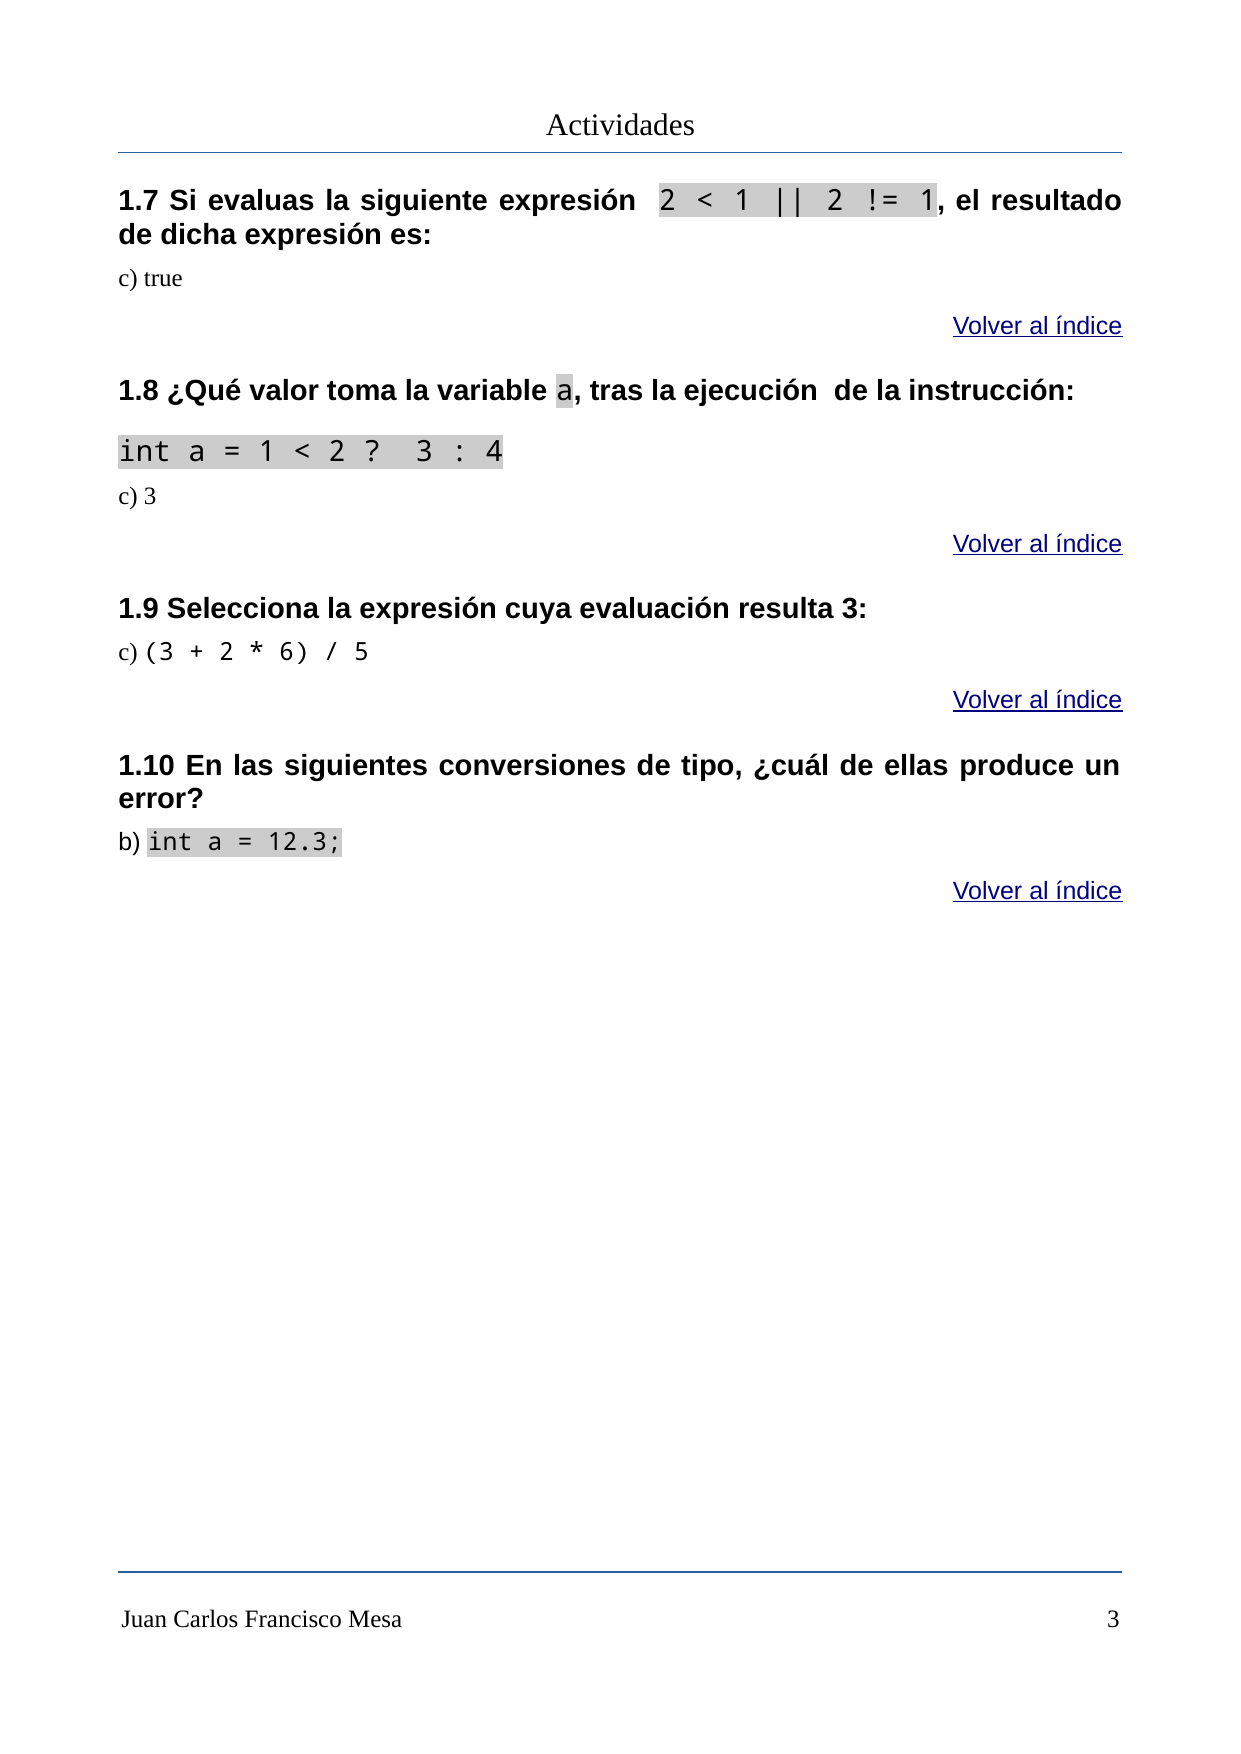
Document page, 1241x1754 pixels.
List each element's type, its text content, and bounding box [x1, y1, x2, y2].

subtitle int a = 1 < 2 ? 3 : 4 [118, 435, 1122, 469]
text c) 3 [118, 481, 1122, 510]
text Volver al índice [118, 529, 1122, 558]
subtitle 1.10 En las siguientes conversiones de tipo, ¿cuál de ellas produce un error? [118, 748, 1122, 815]
text Volver al índice [118, 876, 1122, 904]
subtitle 1.9 Selecciona la expresión cuya evaluación resulta 3: [118, 591, 1122, 625]
text Volver al índice [118, 311, 1122, 340]
text c) true [118, 263, 1122, 292]
text c) (3 + 2 * 6) / 5 [118, 637, 1122, 667]
text b) int a = 12.3; [118, 827, 1122, 857]
subtitle 1.7 Si evaluas la siguiente expresión 2 < 1 || 2 != 1, el resultado de dicha expresión es: [118, 183, 1122, 251]
subtitle 1.8 ¿Qué valor toma la variable a, tras la ejecución de la instrucción: [118, 373, 1122, 408]
text Volver al índice [118, 686, 1122, 714]
